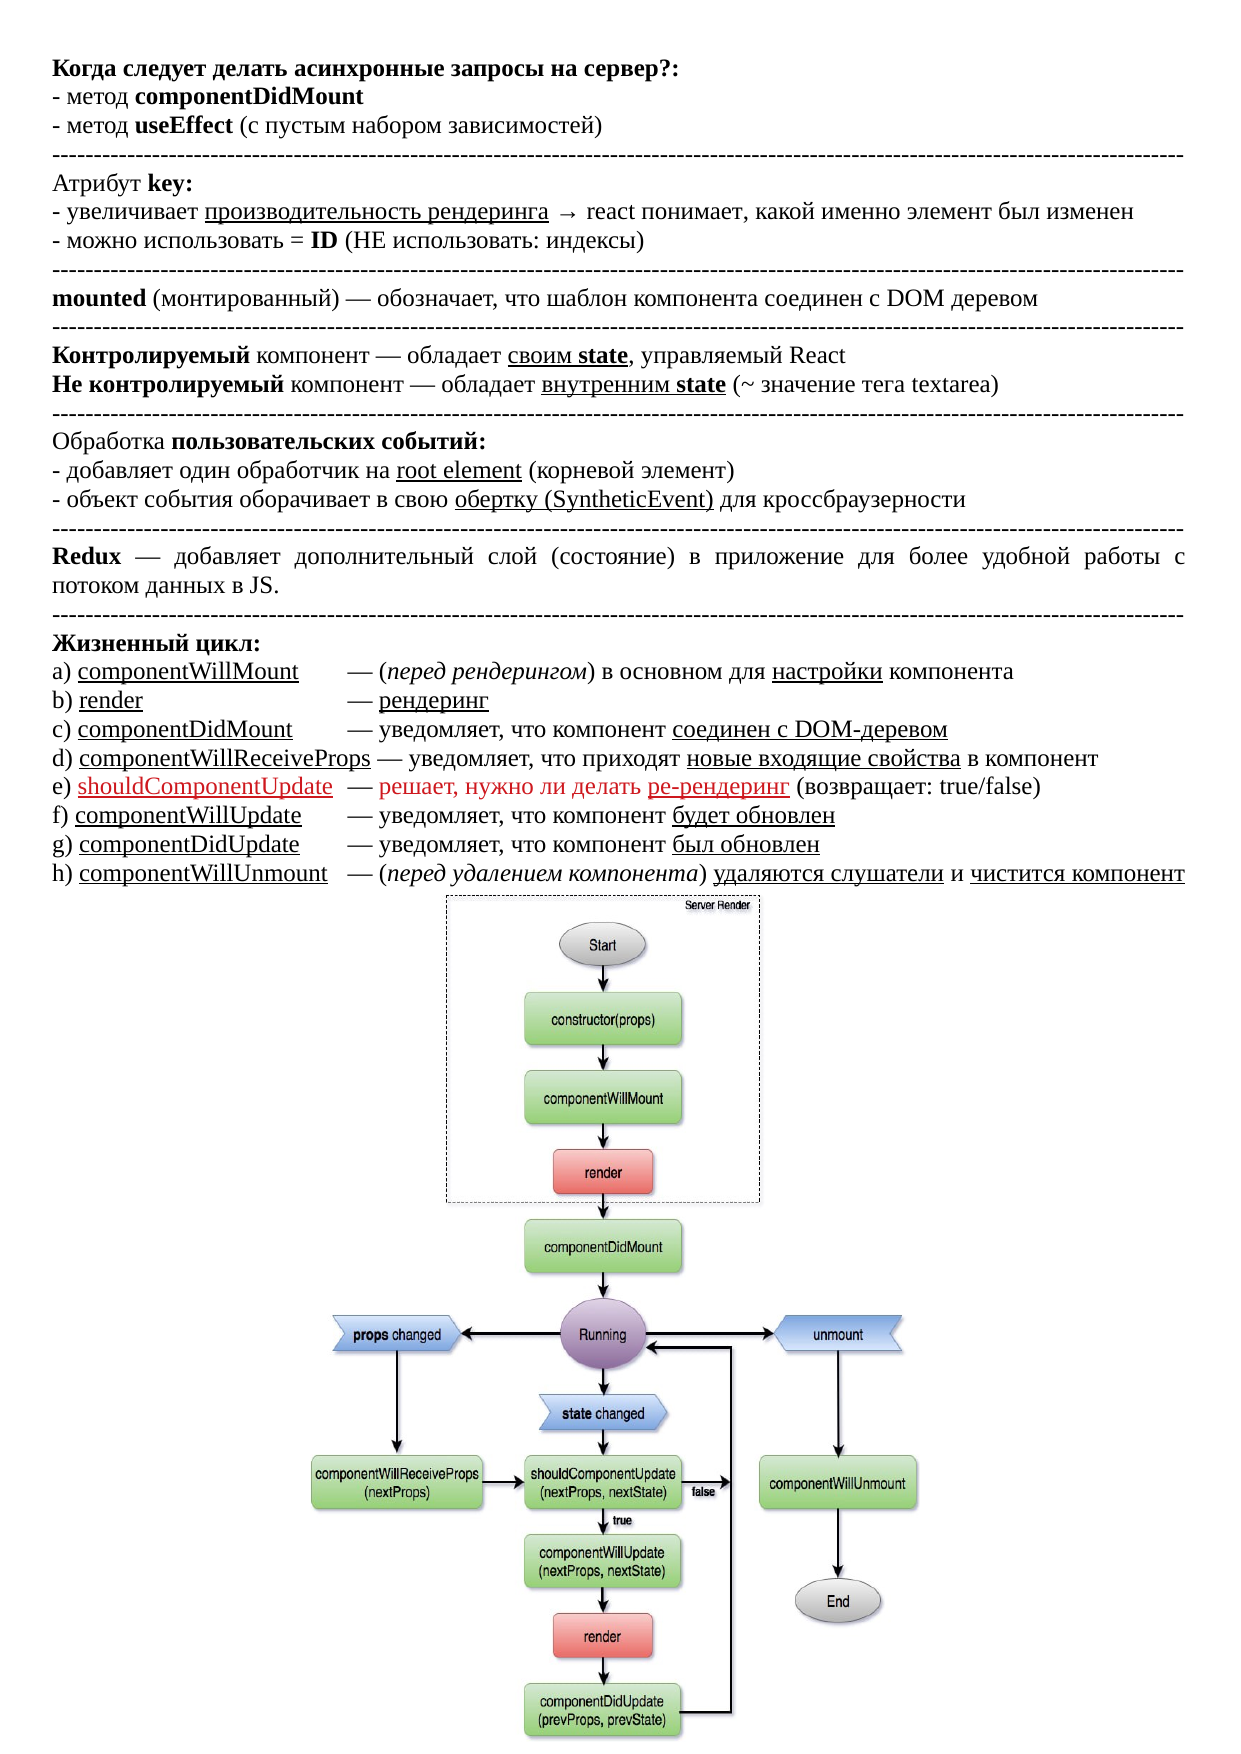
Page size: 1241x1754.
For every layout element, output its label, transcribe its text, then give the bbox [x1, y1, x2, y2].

text - добавляет один обработчик на root element (корневой элемент) [52, 455, 1187, 484]
text Не контролируемый компонент — обладает внутренним state (~ значение тега textarea) [52, 369, 1187, 398]
text - метод componentDidMount [52, 81, 1187, 110]
text - метод useEffect (с пустым набором зависимостей) [52, 110, 1187, 139]
text - объект события оборачивает в свою обертку (SyntheticEvent) для кроссбраузерности [52, 484, 1187, 513]
text ---------------------------------------------------------------------------------------------------------------------------------------- [52, 254, 1187, 283]
text ---------------------------------------------------------------------------------------------------------------------------------------- [52, 599, 1187, 628]
text ---------------------------------------------------------------------------------------------------------------------------------------- [52, 513, 1187, 541]
text e) shouldComponentUpdate — решает, нужно ли делать ре-рендеринг (возвращает: true/false) [52, 771, 1187, 800]
text d) componentWillReceiveProps — уведомляет, что приходят новые входящие свойства в компонент [52, 743, 1187, 771]
picture [310, 894, 920, 1742]
text b) render — рендеринг [52, 685, 1187, 714]
text g) componentDidUpdate — уведомляет, что компонент был обновлен [52, 829, 1187, 858]
text - увеличивает производительность рендеринга → react понимает, какой именно элемент был изменен [52, 196, 1187, 225]
text f) componentWillUpdate — уведомляет, что компонент будет обновлен [52, 800, 1187, 829]
text Контролируемый компонент — обладает своим state, управляемый React [52, 340, 1187, 369]
text a) componentWillMount — (перед рендерингом) в основном для настройки компонента [52, 656, 1187, 685]
text Жизненный цикл: [52, 628, 1187, 656]
text Redux — добавляет дополнительный слой (состояние) в приложение для более удобной работы с потоком данных в JS. [52, 541, 1187, 599]
text h) componentWillUnmount — (перед удалением компонента) удаляются слушатели и чистится компонент [52, 858, 1187, 886]
text mounted (монтированный) — обозначает, что шаблон компонента соединен с DOM деревом [52, 283, 1187, 311]
text ---------------------------------------------------------------------------------------------------------------------------------------- [52, 398, 1187, 426]
text Когда следует делать асинхронные запросы на сервер?: [52, 53, 1187, 81]
text c) componentDidMount — уведомляет, что компонент соединен с DOM-деревом [52, 714, 1187, 743]
text - можно использовать = ID (НЕ использовать: индексы) [52, 225, 1187, 254]
text Обработка пользовательских событий: [52, 426, 1187, 455]
text ----------------------------------------------------------------------------------------------------------------------------------------Атрибут key: [52, 139, 1187, 196]
text ---------------------------------------------------------------------------------------------------------------------------------------- [52, 311, 1187, 340]
